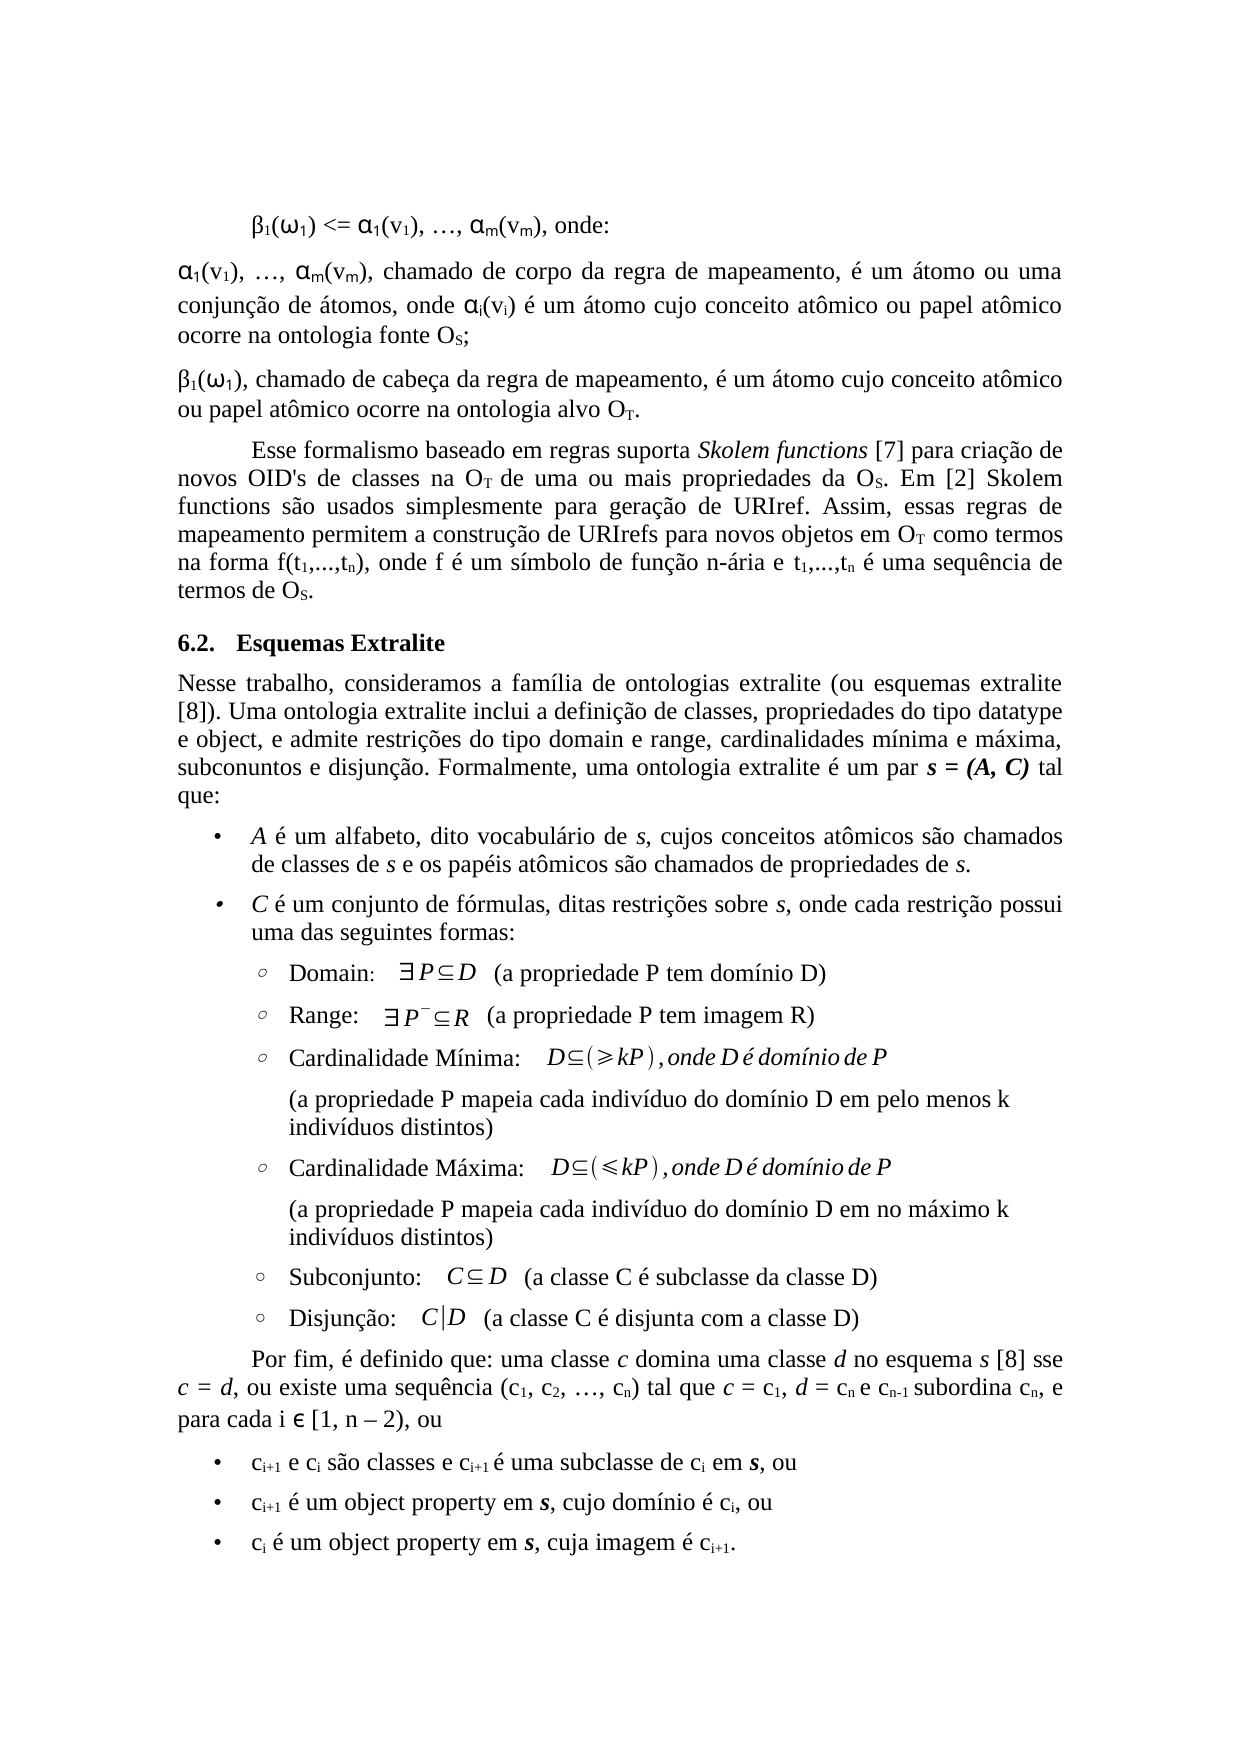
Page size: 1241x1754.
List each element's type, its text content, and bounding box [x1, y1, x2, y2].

list Subconjunto: (a classe C é subclasse da classe D) [251, 1263, 1063, 1291]
list ci+1 e ci são classes e ci+1 é uma subclasse de ci em s, ou [213, 1447, 1063, 1475]
text β1(ω1) <= α1(v1), …, αm(vm), onde: [177, 207, 1063, 241]
list (a propriedade P mapeia cada indivíduo do domínio D em no máximo k indivíduos distintos) [251, 1194, 1063, 1251]
text Nesse trabalho, consideramos a família de ontologias extralite (ou esquemas extralite [8]). Uma ontologia extralite inclui a definição de classes, propriedades do tipo datatype e object, e admite restrições do tipo domain e range, cardinalidades mínima e máxima, subconuntos e disjunção. Formalmente, uma ontologia extralite é um par s = (A, C) tal que: [177, 669, 1063, 809]
text Esse formalismo baseado em regras suporta Skolem functions [7] para criação de novos OID's de classes na OT de uma ou mais propriedades da OS. Em [2] Skolem functions são usados simplesmente para geração de URIref. Assim, essas regras de mapeamento permitem a construção de URIrefs para novos objetos em OT como termos na forma f(t1,...,tn), onde f é um símbolo de função n-ária e t1,...,tn é uma sequência de termos de OS. [177, 436, 1063, 604]
list Range: (a propriedade P tem imagem R) [251, 999, 1063, 1031]
list Domain: (a propriedade P tem domínio D) [251, 958, 1063, 987]
list C é um conjunto de fórmulas, ditas restrições sobre s, onde cada restrição possui uma das seguintes formas: [213, 890, 1063, 946]
text β1(ω1), chamado de cabeça da regra de mapeamento, é um átomo cujo conceito atômico ou papel atômico ocorre na ontologia alvo OT. [177, 361, 1063, 423]
list ci+1 é um object property em s, cujo domínio é ci, ou [213, 1488, 1063, 1516]
list Disjunção: (a classe C é disjunta com a classe D) [251, 1304, 1063, 1333]
list Cardinalidade Mínima: [251, 1044, 1063, 1072]
list A é um alfabeto, dito vocabulário de s, cujos conceitos atômicos são chamados de classes de s e os papéis atômicos são chamados de propriedades de s. [213, 822, 1063, 878]
title Esquemas Extralite [177, 629, 1063, 657]
text α1(v1), …, αm(vm), chamado de corpo da regra de mapeamento, é um átomo ou uma conjunção de átomos, onde αi(vi) é um átomo cujo conceito atômico ou papel atômico ocorre na ontologia fonte OS; [177, 253, 1063, 349]
list (a propriedade P mapeia cada indivíduo do domínio D em pelo menos k indivíduos distintos) [251, 1085, 1063, 1141]
text Por fim, é definido que: uma classe c domina uma classe d no esquema s [8] sse c = d, ou existe uma sequência (c1, c2, …, cn) tal que c = c1, d = cn e cn-1 subordina cn, e para cada i є [1, n – 2), ou [177, 1345, 1063, 1435]
list Cardinalidade Máxima: [251, 1153, 1063, 1182]
list ci é um object property em s, cuja imagem é ci+1. [213, 1528, 1063, 1556]
